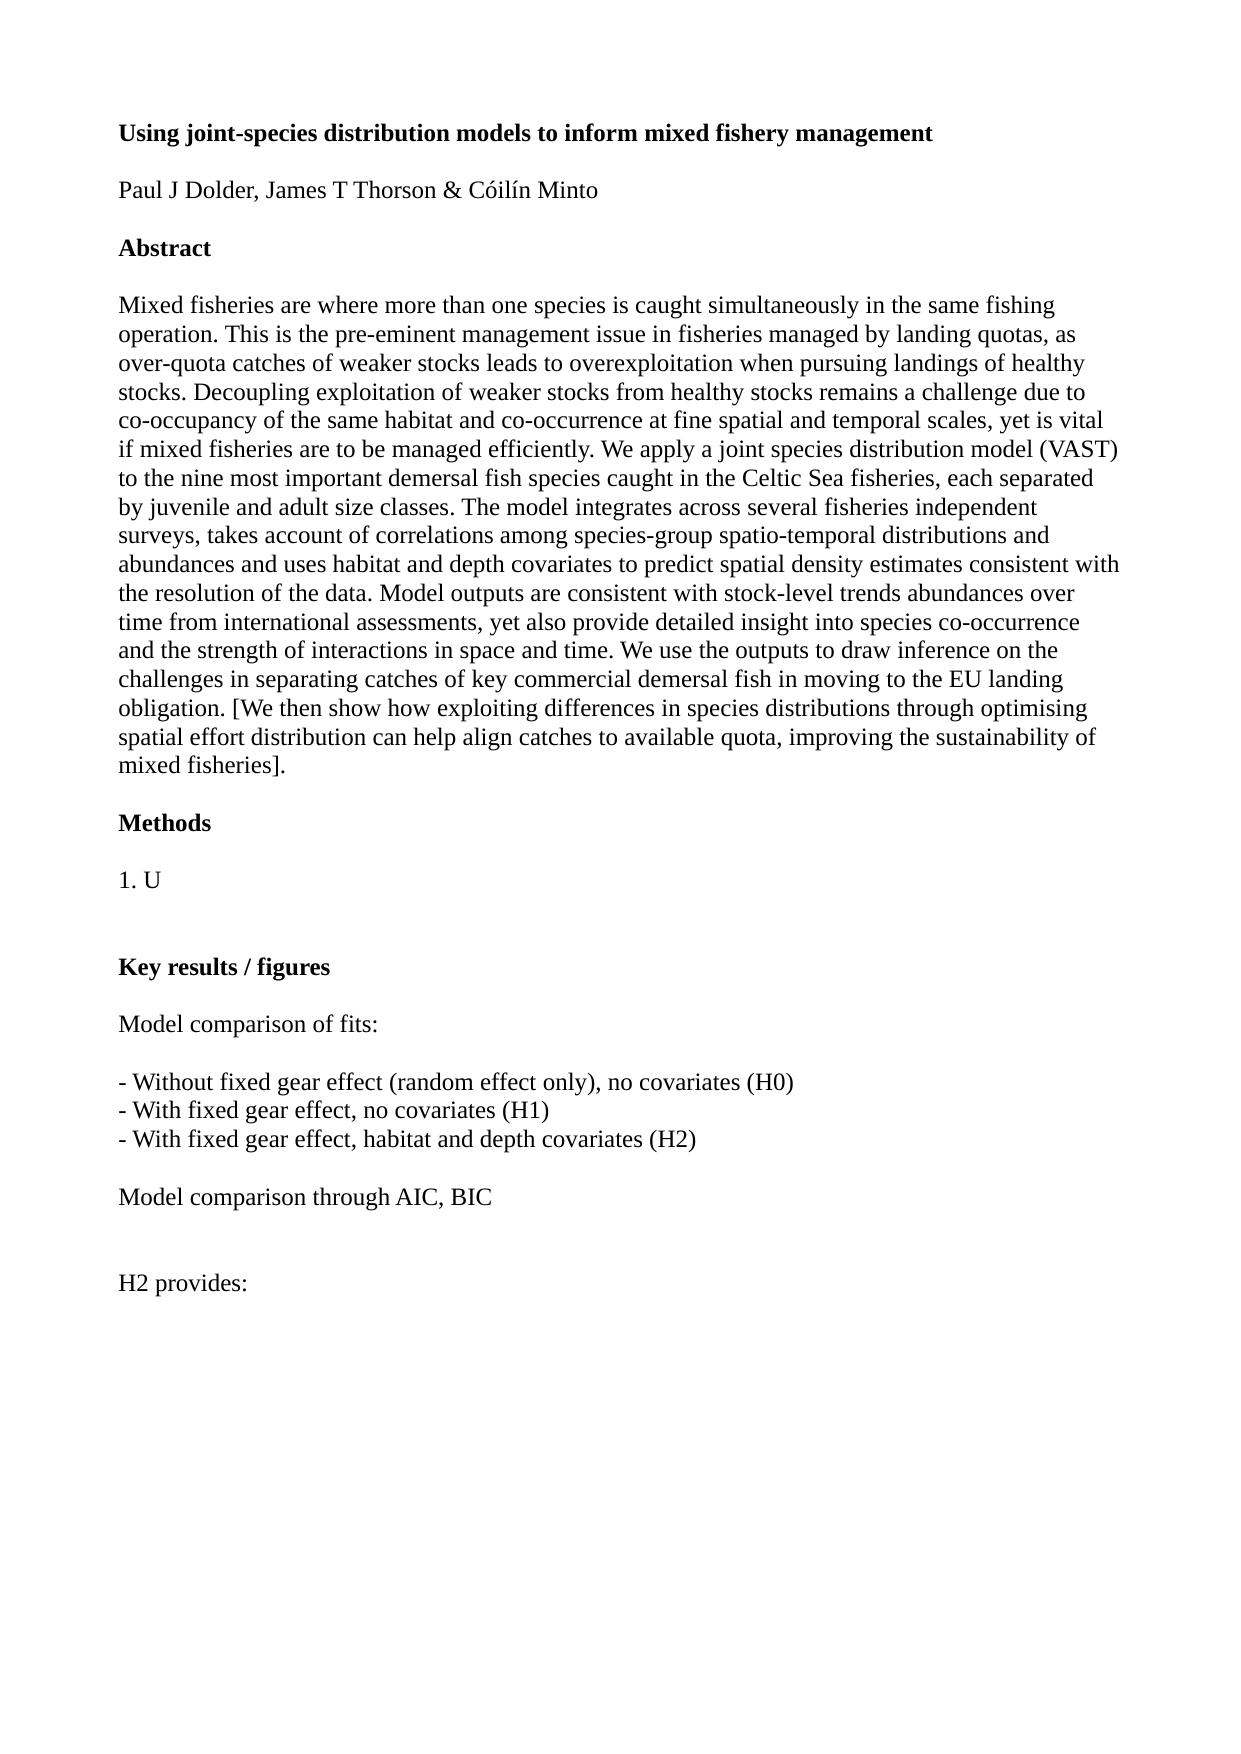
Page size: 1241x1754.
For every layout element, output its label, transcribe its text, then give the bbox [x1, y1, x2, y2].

text - With fixed gear effect, habitat and depth covariates (H2) [118, 1124, 1122, 1153]
text Model comparison through AIC, BIC [118, 1182, 1122, 1211]
text - Without fixed gear effect (random effect only), no covariates (H0) [118, 1067, 1122, 1096]
text Methods [118, 808, 1122, 837]
text Using joint-species distribution models to inform mixed fishery management [118, 118, 1122, 147]
text 1. U [118, 866, 1122, 894]
text Key results / figures [118, 952, 1122, 981]
text Paul J Dolder, James T Thorson & Cóilín Minto [118, 176, 1122, 204]
text - With fixed gear effect, no covariates (H1) [118, 1096, 1122, 1124]
text Abstract [118, 233, 1122, 262]
text Model comparison of fits: [118, 1009, 1122, 1038]
text H2 provides: [118, 1268, 1122, 1297]
text Mixed fisheries are where more than one species is caught simultaneously in the same fishing operation. This is the pre-eminent management issue in fisheries managed by landing quotas, as over-quota catches of weaker stocks leads to overexploitation when pursuing landings of healthy stocks. Decoupling exploitation of weaker stocks from healthy stocks remains a challenge due to co-occupancy of the same habitat and co-occurrence at fine spatial and temporal scales, yet is vital if mixed fisheries are to be managed efficiently. We apply a joint species distribution model (VAST) to the nine most important demersal fish species caught in the Celtic Sea fisheries, each separated by juvenile and adult size classes. The model integrates across several fisheries independent surveys, takes account of correlations among species-group spatio-temporal distributions and abundances and uses habitat and depth covariates to predict spatial density estimates consistent with the resolution of the data. Model outputs are consistent with stock-level trends abundances over time from international assessments, yet also provide detailed insight into species co-occurrence and the strength of interactions in space and time. We use the outputs to draw inference on the challenges in separating catches of key commercial demersal fish in moving to the EU landing obligation. [We then show how exploiting differences in species distributions through optimising spatial effort distribution can help align catches to available quota, improving the sustainability of mixed fisheries]. [118, 291, 1122, 779]
